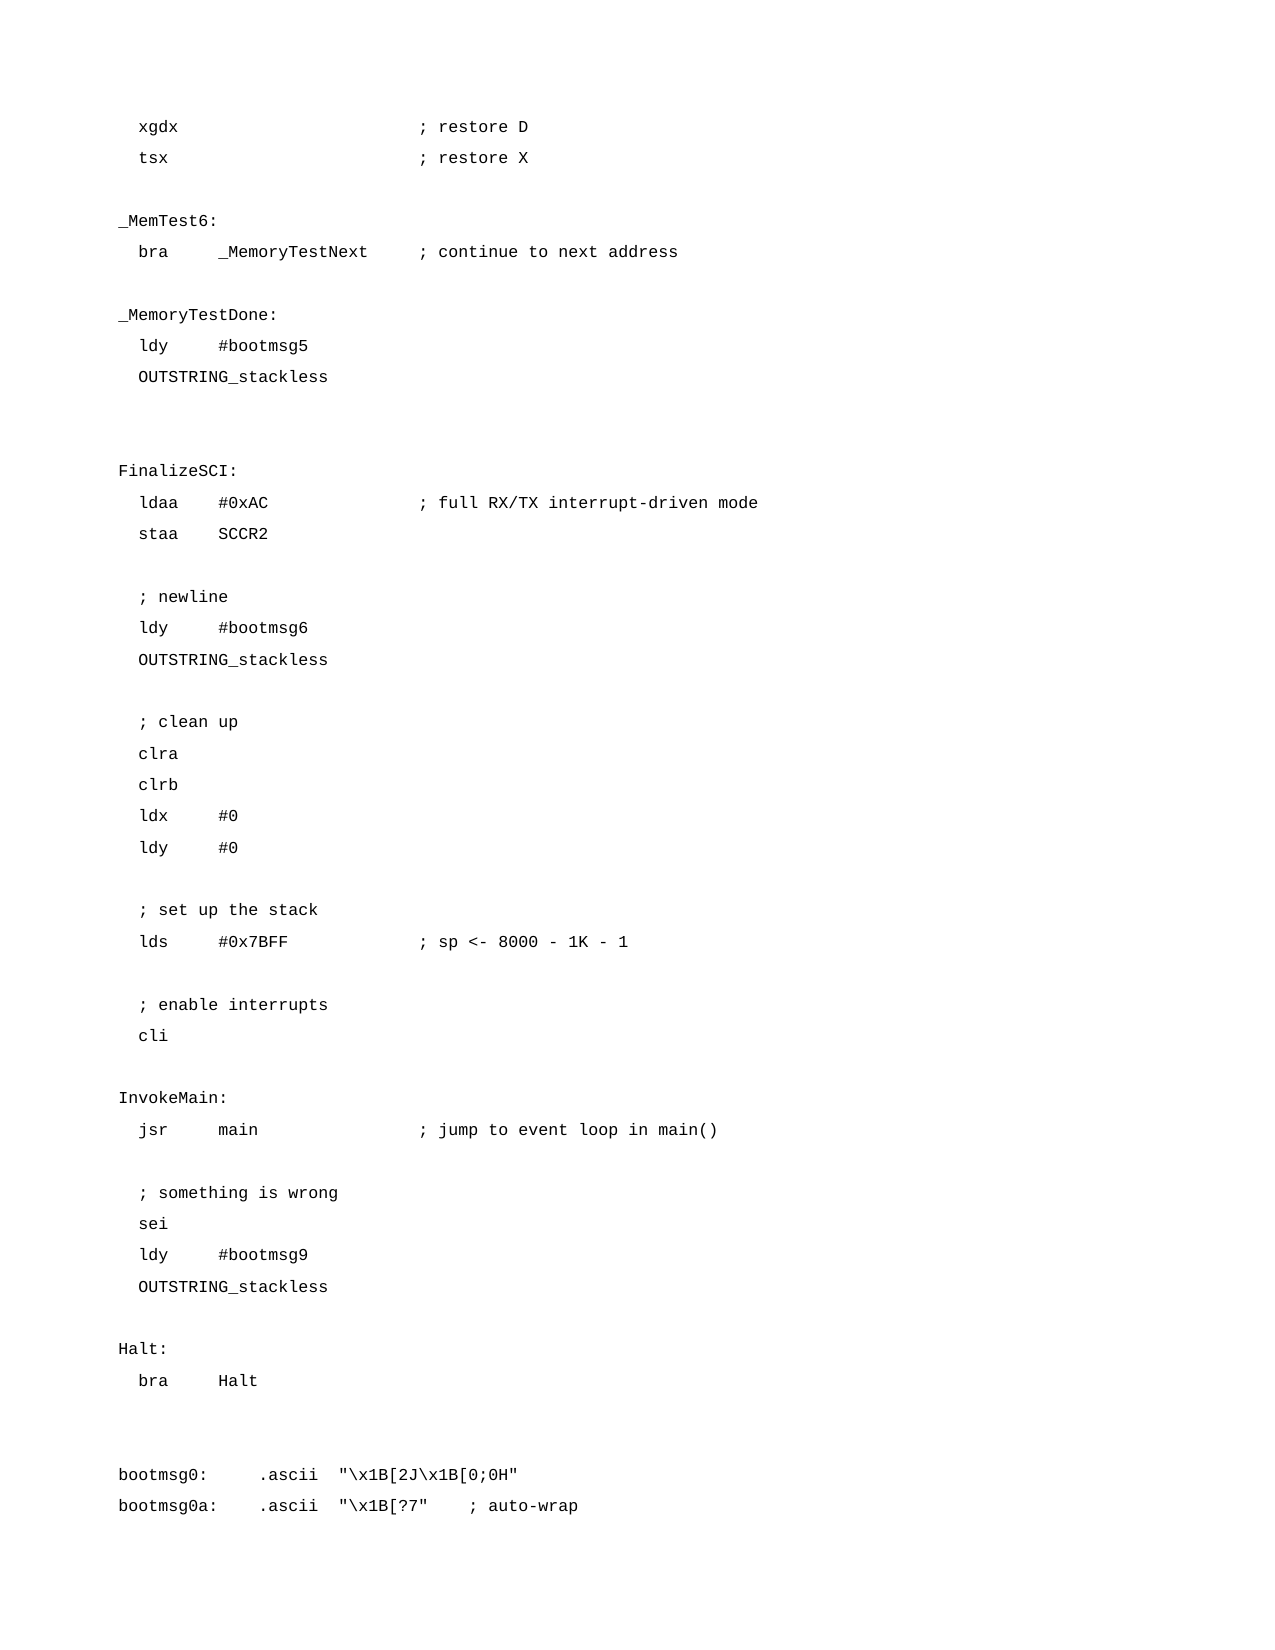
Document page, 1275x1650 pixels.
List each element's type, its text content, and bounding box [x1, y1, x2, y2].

text bootmsg0a: .ascii "\x1B[?7" ; auto-wrap [118, 1498, 1157, 1517]
text OUTSTRING_stackless [118, 369, 1157, 388]
text bra Halt [118, 1372, 1157, 1391]
text _MemTest6: [118, 212, 1157, 231]
text staa SCCR2 [118, 526, 1157, 544]
text ldy #bootmsg9 [118, 1247, 1157, 1266]
text clrb [118, 777, 1157, 795]
text ; enable interrupts [118, 996, 1157, 1015]
text cli [118, 1027, 1157, 1046]
text OUTSTRING_stackless [118, 1278, 1157, 1297]
text InvokeMain: [118, 1090, 1157, 1109]
text ; set up the stack [118, 902, 1157, 921]
text ; clean up [118, 714, 1157, 733]
text sei [118, 1216, 1157, 1234]
text lds #0x7BFF ; sp <- 8000 - 1K - 1 [118, 933, 1157, 952]
text FinalizeSCI: [118, 463, 1157, 482]
text tsx ; restore X [118, 149, 1157, 168]
text ldy #bootmsg5 [118, 338, 1157, 356]
text clra [118, 745, 1157, 764]
text Halt: [118, 1341, 1157, 1360]
text OUTSTRING_stackless [118, 651, 1157, 670]
text ; something is wrong [118, 1184, 1157, 1203]
text ldx #0 [118, 808, 1157, 827]
text xgdx ; restore D [118, 118, 1157, 137]
text bra _MemoryTestNext ; continue to next address [118, 243, 1157, 262]
text _MemoryTestDone: [118, 306, 1157, 325]
text bootmsg0: .ascii "\x1B[2J\x1B[0;0H" [118, 1466, 1157, 1485]
text ; newline [118, 588, 1157, 607]
text jsr main ; jump to event loop in main() [118, 1121, 1157, 1140]
text ldy #0 [118, 839, 1157, 858]
text ldy #bootmsg6 [118, 620, 1157, 639]
text ldaa #0xAC ; full RX/TX interrupt-driven mode [118, 494, 1157, 513]
